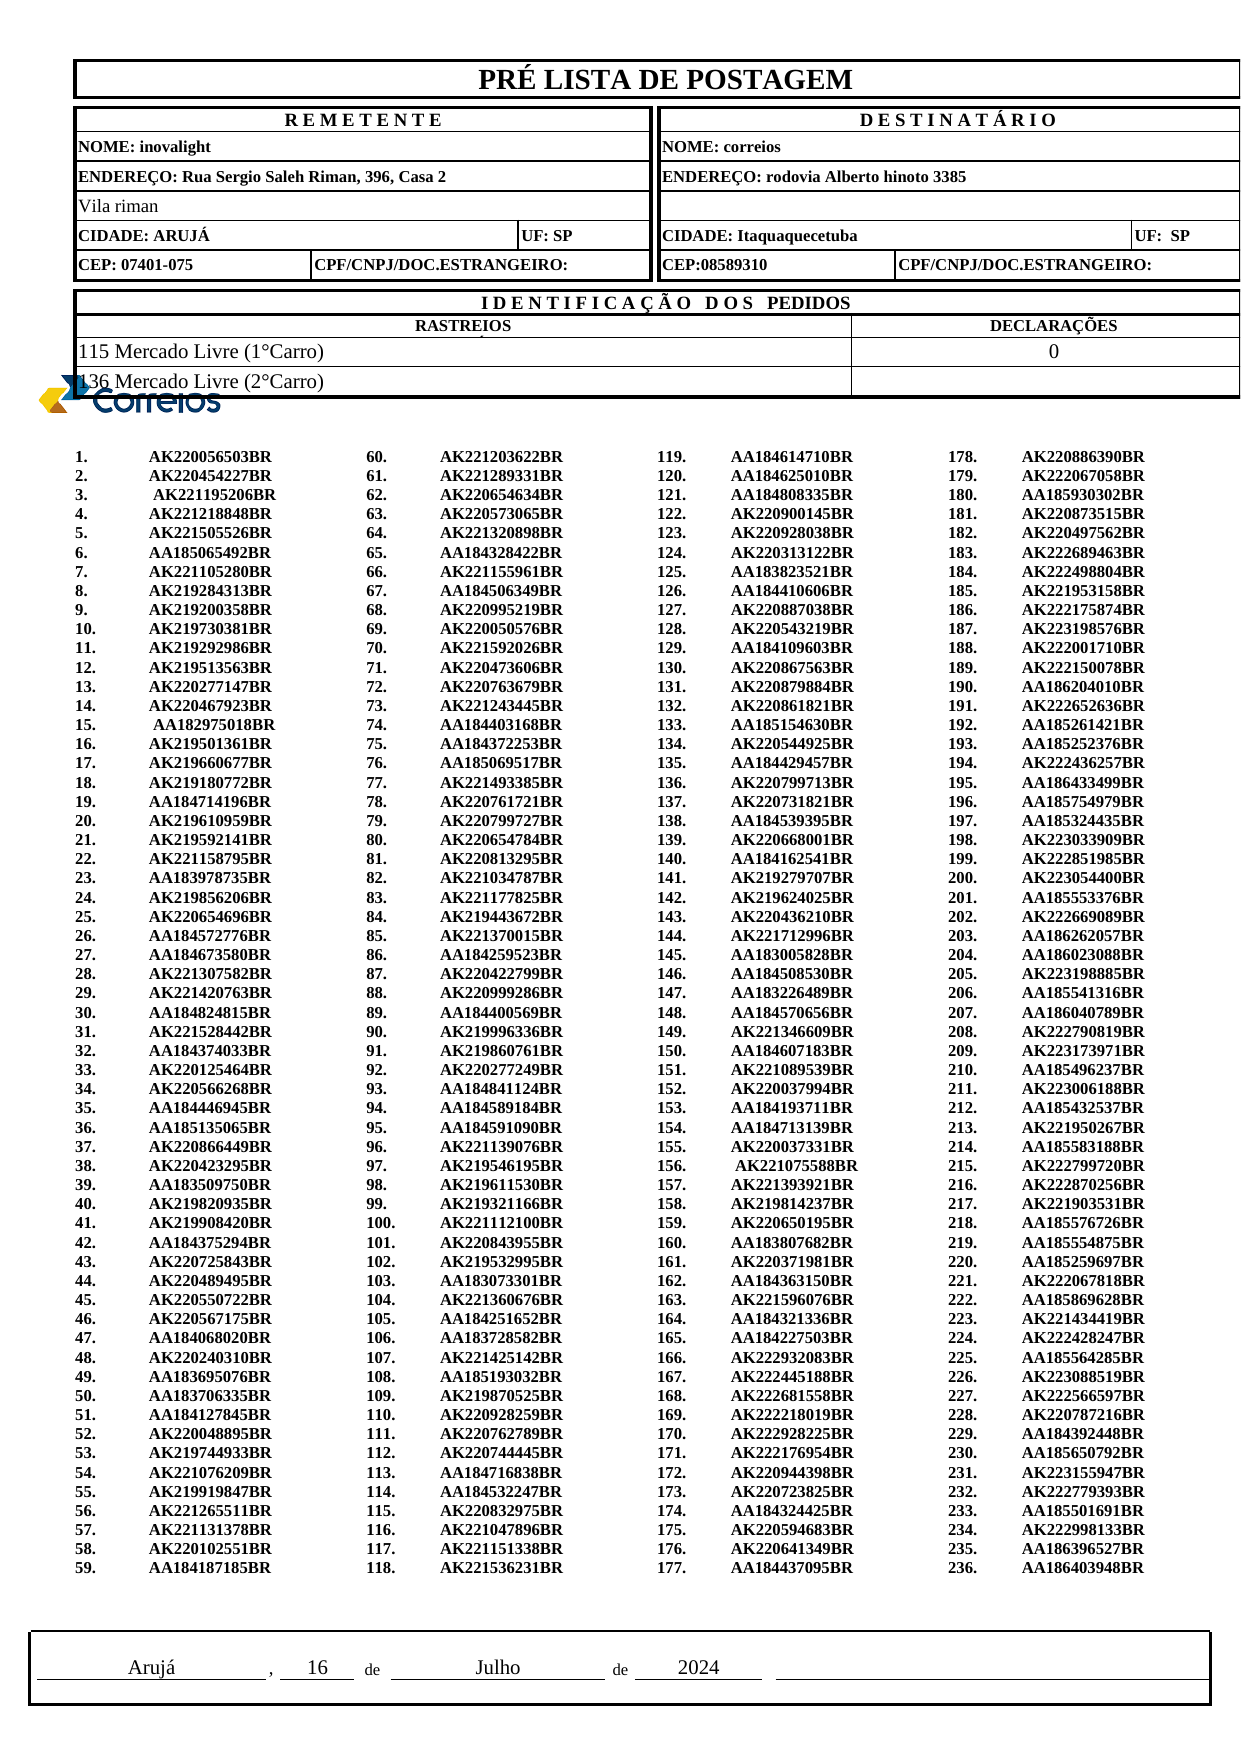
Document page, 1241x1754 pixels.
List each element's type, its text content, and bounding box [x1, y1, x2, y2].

list AA184321336BR [657, 1309, 911, 1328]
list AK220550722BR [75, 1290, 329, 1309]
list AK219501361BR [75, 734, 329, 753]
list AA184162541BR [657, 849, 911, 868]
list AA186040789BR [948, 1002, 1240, 1022]
list AK220048895BR [75, 1424, 329, 1443]
list AK219292986BR [75, 638, 329, 657]
list AK219660677BR [75, 753, 329, 772]
list AK219200358BR [75, 600, 329, 619]
list AK222436257BR [948, 753, 1240, 772]
list AA184824815BR [75, 1002, 329, 1022]
list AK219919847BR [75, 1482, 329, 1501]
list AK220573065BR [366, 504, 620, 523]
list AK221131378BR [75, 1520, 329, 1539]
list AA184614710BR [657, 447, 911, 466]
list AA184374033BR [75, 1041, 329, 1060]
list AK219321166BR [366, 1194, 620, 1213]
list AA185252376BR [948, 734, 1240, 753]
list AK222998133BR [948, 1520, 1240, 1539]
list AA182975018BR [75, 715, 329, 734]
list AK221158795BR [75, 849, 329, 868]
list AK222067818BR [948, 1271, 1240, 1290]
list AK220489495BR [75, 1271, 329, 1290]
list AK220467923BR [75, 696, 329, 715]
list AK222790819BR [948, 1022, 1240, 1041]
list AA184506349BR [366, 581, 620, 600]
list AA184713139BR [657, 1117, 911, 1137]
list AK222779393BR [948, 1482, 1240, 1501]
list AA183073301BR [366, 1271, 620, 1290]
list AK219532995BR [366, 1252, 620, 1271]
list AA186396527BR [948, 1539, 1240, 1558]
list AK220125464BR [75, 1060, 329, 1079]
list AK222428247BR [948, 1328, 1240, 1347]
list AK222498804BR [948, 562, 1240, 581]
list AK220799713BR [657, 772, 911, 792]
list AK222851985BR [948, 849, 1240, 868]
list AK220566268BR [75, 1079, 329, 1098]
list AK221307582BR [75, 964, 329, 983]
list AK219624025BR [657, 887, 911, 907]
list AK221075588BR [657, 1156, 911, 1175]
list AK221493385BR [366, 772, 620, 792]
list AA184446945BR [75, 1098, 329, 1117]
list AK221420763BR [75, 983, 329, 1002]
list AK220594683BR [657, 1520, 911, 1539]
list AK222689463BR [948, 542, 1240, 562]
list AK220900145BR [657, 504, 911, 523]
list AK222176954BR [657, 1443, 911, 1462]
list AA185501691BR [948, 1501, 1240, 1520]
list AA184251652BR [366, 1309, 620, 1328]
list AK221592026BR [366, 638, 620, 657]
list AK221203622BR [366, 447, 620, 466]
list AA184372253BR [366, 734, 620, 753]
list AK222566597BR [948, 1386, 1240, 1405]
list AA183509750BR [75, 1175, 329, 1194]
list AK220654696BR [75, 907, 329, 926]
list AA185496237BR [948, 1060, 1240, 1079]
list AK220436210BR [657, 907, 911, 926]
list AK220866449BR [75, 1137, 329, 1156]
list AK219611530BR [366, 1175, 620, 1194]
list AA184429457BR [657, 753, 911, 772]
list AA184808335BR [657, 485, 911, 504]
list AK220543219BR [657, 619, 911, 638]
list AK220654634BR [366, 485, 620, 504]
list AK220843955BR [366, 1232, 620, 1252]
list AK219592141BR [75, 830, 329, 849]
list AA185930302BR [948, 485, 1240, 504]
list AK220787216BR [948, 1405, 1240, 1424]
list AK221151338BR [366, 1539, 620, 1558]
list AK223155947BR [948, 1462, 1240, 1482]
list AA185193032BR [366, 1367, 620, 1386]
list AK221105280BR [75, 562, 329, 581]
list AK222067058BR [948, 466, 1240, 485]
list AA184328422BR [366, 542, 620, 562]
list AA184324425BR [657, 1501, 911, 1520]
list AK221370015BR [366, 926, 620, 945]
list AK222669089BR [948, 907, 1240, 926]
list AK221953158BR [948, 581, 1240, 600]
list AK220668001BR [657, 830, 911, 849]
list AK220056503BR [75, 447, 329, 466]
list AK222870256BR [948, 1175, 1240, 1194]
list AA184572776BR [75, 926, 329, 945]
list AK223054400BR [948, 868, 1240, 887]
list AK221393921BR [657, 1175, 911, 1194]
list AK219996336BR [366, 1022, 620, 1041]
list AK219860761BR [366, 1041, 620, 1060]
list AA185069517BR [366, 753, 620, 772]
list AA184403168BR [366, 715, 620, 734]
list AK220873515BR [948, 504, 1240, 523]
list AK219814237BR [657, 1194, 911, 1213]
list AA185576726BR [948, 1213, 1240, 1232]
list AK220240310BR [75, 1347, 329, 1367]
list AK220944398BR [657, 1462, 911, 1482]
list AA184716838BR [366, 1462, 620, 1482]
list AA185541316BR [948, 983, 1240, 1002]
list AK220799727BR [366, 811, 620, 830]
list AK221536231BR [366, 1558, 620, 1577]
list AK220861821BR [657, 696, 911, 715]
list AK219610959BR [75, 811, 329, 830]
list AK223198576BR [948, 619, 1240, 638]
list AK220650195BR [657, 1213, 911, 1232]
list AK220654784BR [366, 830, 620, 849]
list AK222150078BR [948, 657, 1240, 677]
list AA183695076BR [75, 1367, 329, 1386]
list AA183706335BR [75, 1386, 329, 1405]
list AA183226489BR [657, 983, 911, 1002]
list AA185154630BR [657, 715, 911, 734]
list AK222932083BR [657, 1347, 911, 1367]
list AK220879884BR [657, 677, 911, 696]
list AA184187185BR [75, 1558, 329, 1577]
list AK219908420BR [75, 1213, 329, 1232]
list AK219279707BR [657, 868, 911, 887]
list AK220567175BR [75, 1309, 329, 1328]
list AA184127845BR [75, 1405, 329, 1424]
list AK220928038BR [657, 523, 911, 542]
list AA184109603BR [657, 638, 911, 657]
list AA183807682BR [657, 1232, 911, 1252]
list AA186433499BR [948, 772, 1240, 792]
list AK219546195BR [366, 1156, 620, 1175]
list AA186262057BR [948, 926, 1240, 945]
list AK221320898BR [366, 523, 620, 542]
list AA184625010BR [657, 466, 911, 485]
list AA186023088BR [948, 945, 1240, 964]
list AK222681558BR [657, 1386, 911, 1405]
list AK220744445BR [366, 1443, 620, 1462]
list AA184607183BR [657, 1041, 911, 1060]
list AA184437095BR [657, 1558, 911, 1577]
list AA184375294BR [75, 1232, 329, 1252]
list AK222001710BR [948, 638, 1240, 657]
list AK221034787BR [366, 868, 620, 887]
list AK221434419BR [948, 1309, 1240, 1328]
list AK220371981BR [657, 1252, 911, 1271]
list AA184410606BR [657, 581, 911, 600]
list AA183823521BR [657, 562, 911, 581]
list AK219856206BR [75, 887, 329, 907]
list AK223033909BR [948, 830, 1240, 849]
list AK219180772BR [75, 772, 329, 792]
list AK220473606BR [366, 657, 620, 677]
list AA184259523BR [366, 945, 620, 964]
list AA184193711BR [657, 1098, 911, 1117]
list AA184539395BR [657, 811, 911, 830]
list AK220995219BR [366, 600, 620, 619]
list AK221243445BR [366, 696, 620, 715]
list AK221712996BR [657, 926, 911, 945]
list AK220497562BR [948, 523, 1240, 542]
list AA184400569BR [366, 1002, 620, 1022]
list AK223006188BR [948, 1079, 1240, 1098]
list AK222799720BR [948, 1156, 1240, 1175]
list AK220544925BR [657, 734, 911, 753]
list AA183728582BR [366, 1328, 620, 1347]
list AA185259697BR [948, 1252, 1240, 1271]
list AK220423295BR [75, 1156, 329, 1175]
list AK220050576BR [366, 619, 620, 638]
list AA185553376BR [948, 887, 1240, 907]
list AA185432537BR [948, 1098, 1240, 1117]
list AK220641349BR [657, 1539, 911, 1558]
list AK221289331BR [366, 466, 620, 485]
list AK220454227BR [75, 466, 329, 485]
list AK221425142BR [366, 1347, 620, 1367]
list AK221089539BR [657, 1060, 911, 1079]
list AK220725843BR [75, 1252, 329, 1271]
list AK221505526BR [75, 523, 329, 542]
list AK221346609BR [657, 1022, 911, 1041]
list AK220999286BR [366, 983, 620, 1002]
list AK221195206BR [75, 485, 329, 504]
list AK220763679BR [366, 677, 620, 696]
list AK219730381BR [75, 619, 329, 638]
list AK221155961BR [366, 562, 620, 581]
list AK219870525BR [366, 1386, 620, 1405]
list AK221596076BR [657, 1290, 911, 1309]
list AK220886390BR [948, 447, 1240, 466]
list AK222652636BR [948, 696, 1240, 715]
list AA184841124BR [366, 1079, 620, 1098]
list AK220102551BR [75, 1539, 329, 1558]
list AK220723825BR [657, 1482, 911, 1501]
list AK221360676BR [366, 1290, 620, 1309]
list AK220037994BR [657, 1079, 911, 1098]
list AK223198885BR [948, 964, 1240, 983]
list AK223088519BR [948, 1367, 1240, 1386]
list AK221177825BR [366, 887, 620, 907]
list AK222445188BR [657, 1367, 911, 1386]
list AA185650792BR [948, 1443, 1240, 1462]
list AK222218019BR [657, 1405, 911, 1424]
list AK220277249BR [366, 1060, 620, 1079]
list AA184068020BR [75, 1328, 329, 1347]
list AA185135065BR [75, 1117, 329, 1137]
list AA184508530BR [657, 964, 911, 983]
list AK221265511BR [75, 1501, 329, 1520]
list AA184532247BR [366, 1482, 620, 1501]
list AA184673580BR [75, 945, 329, 964]
list AA183978735BR [75, 868, 329, 887]
list AA183005828BR [657, 945, 911, 964]
list AA185065492BR [75, 542, 329, 562]
list AK219443672BR [366, 907, 620, 926]
list AK221112100BR [366, 1213, 620, 1232]
list AA184363150BR [657, 1271, 911, 1290]
list AK220832975BR [366, 1501, 620, 1520]
list AA184570656BR [657, 1002, 911, 1022]
list AK220422799BR [366, 964, 620, 983]
list AK220037331BR [657, 1137, 911, 1156]
list AA185554875BR [948, 1232, 1240, 1252]
list AA185564285BR [948, 1347, 1240, 1367]
list AK221950267BR [948, 1117, 1240, 1137]
list AA185324435BR [948, 811, 1240, 830]
list AA185261421BR [948, 715, 1240, 734]
list AK222928225BR [657, 1424, 911, 1443]
list AK221047896BR [366, 1520, 620, 1539]
list AA184392448BR [948, 1424, 1240, 1443]
list AK220813295BR [366, 849, 620, 868]
list AA184591090BR [366, 1117, 620, 1137]
list AA184227503BR [657, 1328, 911, 1347]
list AK221903531BR [948, 1194, 1240, 1213]
list AA184589184BR [366, 1098, 620, 1117]
list AK219744933BR [75, 1443, 329, 1462]
list AK219513563BR [75, 657, 329, 677]
list AK220761721BR [366, 792, 620, 811]
list AA185754979BR [948, 792, 1240, 811]
list AK220731821BR [657, 792, 911, 811]
list AK220867563BR [657, 657, 911, 677]
list AK221139076BR [366, 1137, 620, 1156]
list AK220887038BR [657, 600, 911, 619]
list AK221076209BR [75, 1462, 329, 1482]
list AA184714196BR [75, 792, 329, 811]
list AA186204010BR [948, 677, 1240, 696]
list AA185869628BR [948, 1290, 1240, 1309]
list AK220928259BR [366, 1405, 620, 1424]
list AK220277147BR [75, 677, 329, 696]
list AK223173971BR [948, 1041, 1240, 1060]
list AK220313122BR [657, 542, 911, 562]
list AA186403948BR [948, 1558, 1240, 1577]
list AK221528442BR [75, 1022, 329, 1041]
list AK221218848BR [75, 504, 329, 523]
list AK219820935BR [75, 1194, 329, 1213]
list AK219284313BR [75, 581, 329, 600]
list AK220762789BR [366, 1424, 620, 1443]
list AK222175874BR [948, 600, 1240, 619]
list AA185583188BR [948, 1137, 1240, 1156]
